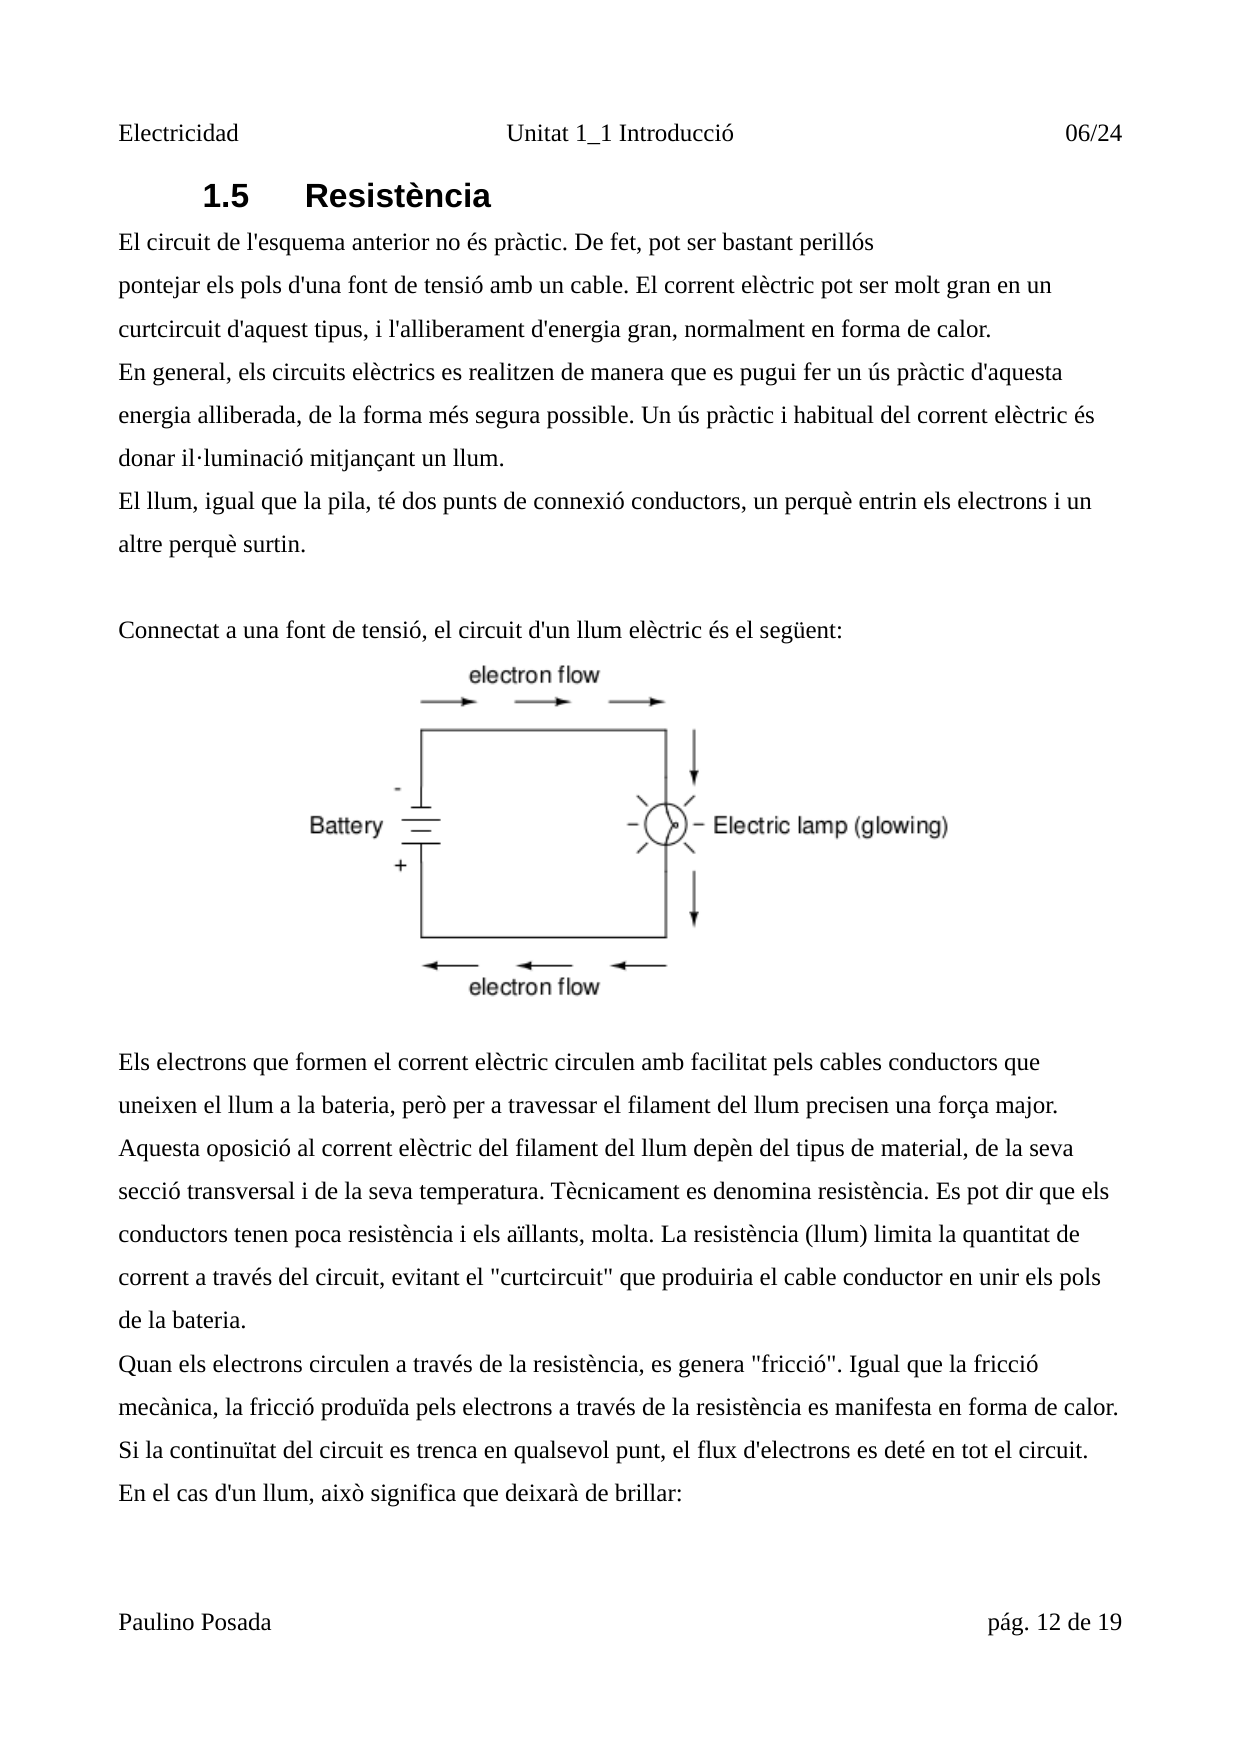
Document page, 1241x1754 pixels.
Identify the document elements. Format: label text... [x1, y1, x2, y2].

picture [283, 658, 957, 1006]
text pontejar els pols d'una font de tensió amb un cable. El corrent elèctric pot ser molt gran en un curtcircuit d'aquest tipus, i l'alliberament d'energia gran, normalment en forma de calor. [118, 271, 1122, 342]
text Si la continuïtat del circuit es trenca en qualsevol punt, el flux d'electrons es deté en tot el circuit. En el cas d'un llum, això significa que deixarà de brillar: [118, 1435, 1122, 1507]
text El circuit de l'esquema anterior no és pràctic. De fet, pot ser bastant perillós [118, 227, 1122, 256]
text En general, els circuits elèctrics es realitzen de manera que es pugui fer un ús pràctic d'aquesta energia alliberada, de la forma més segura possible. Un ús pràctic i habitual del corrent elèctric és donar il·luminació mitjançant un llum. [118, 357, 1122, 472]
subtitle Resistència [193, 176, 1122, 215]
text El llum, igual que la pila, té dos punts de connexió conductors, un perquè entrin els electrons i un altre perquè surtin. [118, 486, 1122, 558]
text Els electrons que formen el corrent elèctric circulen amb facilitat pels cables conductors que uneixen el llum a la bateria, però per a travessar el filament del llum precisen una força major. Aquesta oposició al corrent elèctric del filament del llum depèn del tipus de material, de la seva secció transversal i de la seva temperatura. Tècnicament es denomina resistència. Es pot dir que els conductors tenen poca resistència i els aïllants, molta. La resistència (llum) limita la quantitat de corrent a través del circuit, evitant el "curtcircuit" que produiria el cable conductor en unir els pols de la bateria. [118, 1047, 1122, 1334]
text Connectat a una font de tensió, el circuit d'un llum elèctric és el següent: [118, 616, 1122, 644]
text Quan els electrons circulen a través de la resistència, es genera "fricció". Igual que la fricció mecànica, la fricció produïda pels electrons a través de la resistència es manifesta en forma de calor. [118, 1349, 1122, 1421]
